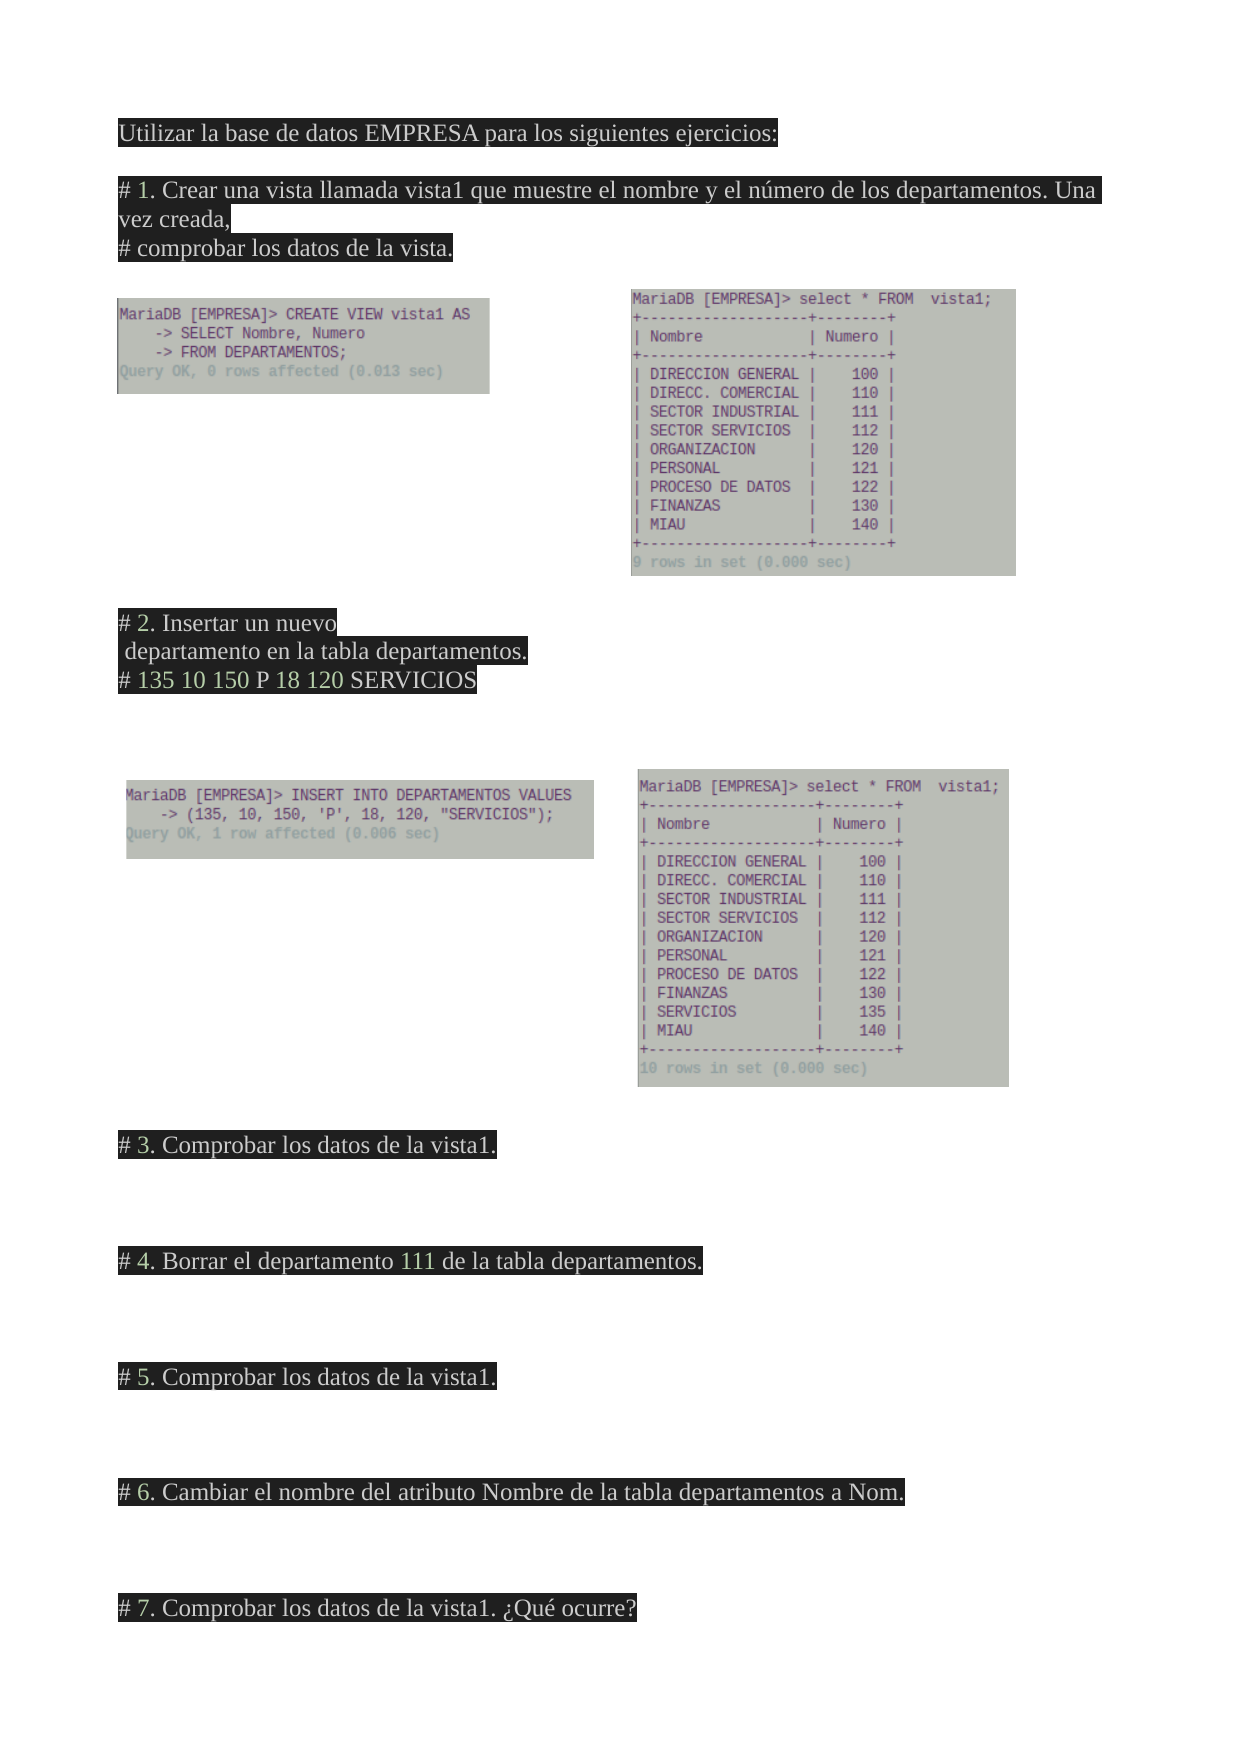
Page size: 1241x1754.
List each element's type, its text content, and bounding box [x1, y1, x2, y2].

text # 4. Borrar el departamento 111 de la tabla departamentos. [118, 1246, 1122, 1275]
text # 2. Insertar un nuevo [118, 608, 1122, 636]
text departamento en la tabla departamentos. [118, 636, 1122, 665]
picture [637, 769, 1009, 1087]
picture [126, 780, 594, 859]
text # 7. Comprobar los datos de la vista1. ¿Qué ocurre? [118, 1593, 1122, 1622]
text # 5. Comprobar los datos de la vista1. [118, 1362, 1122, 1390]
picture [117, 298, 490, 394]
text # 6. Cambiar el nombre del atributo Nombre de la tabla departamentos a Nom. [118, 1477, 1122, 1506]
text # 3. Comprobar los datos de la vista1. [118, 1130, 1122, 1159]
text # 135 10 150 P 18 120 SERVICIOS [118, 665, 1122, 694]
text # 1. Crear una vista llamada vista1 que muestre el nombre y el número de los departamentos. Una vez creada, [118, 176, 1122, 233]
picture [631, 289, 1016, 576]
text Utilizar la base de datos EMPRESA para los siguientes ejercicios: [118, 118, 1122, 147]
text # comprobar los datos de la vista. [118, 233, 1122, 262]
